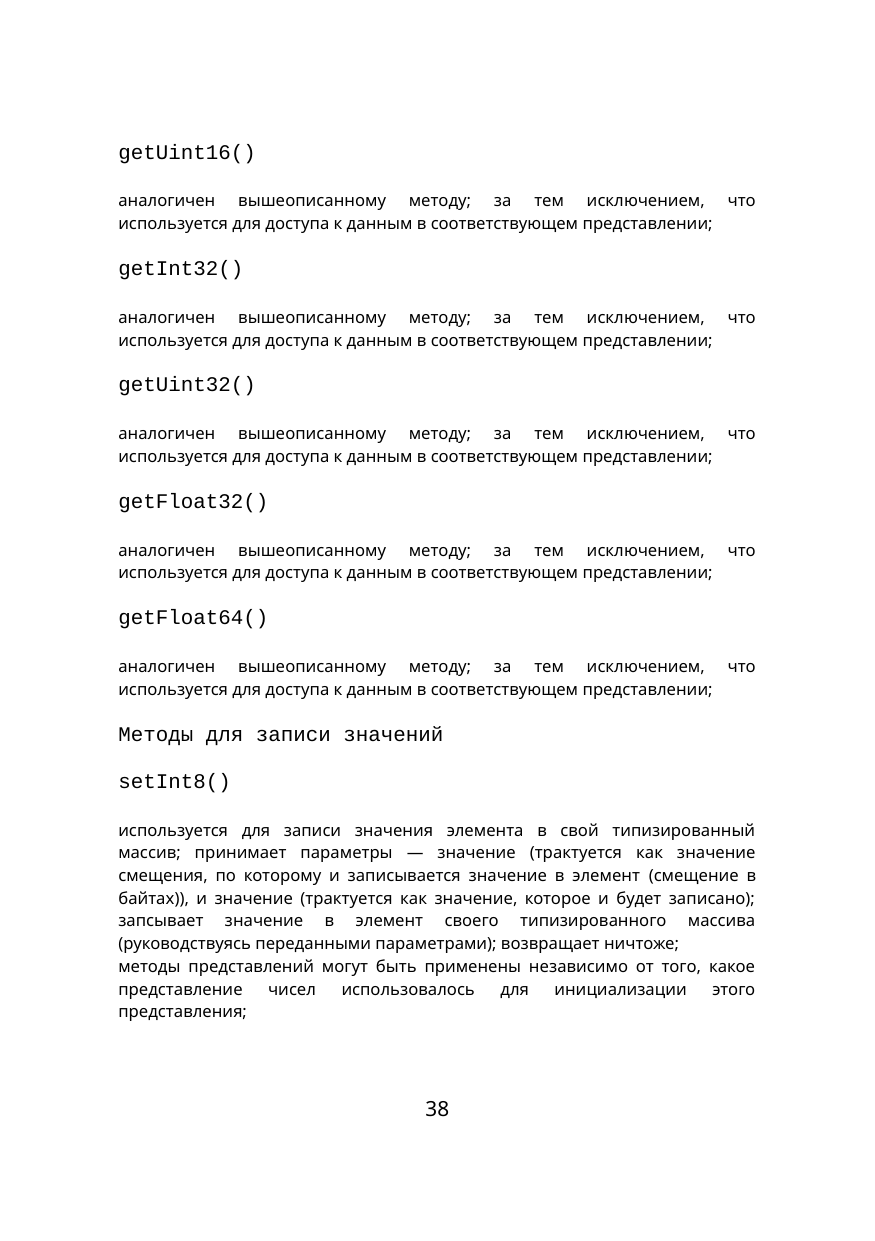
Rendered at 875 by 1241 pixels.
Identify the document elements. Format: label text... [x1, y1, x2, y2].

text методы представлений могут быть применены независимо от того, какое представление чисел использовалось для инициализации этого представления; [118, 954, 756, 1022]
text getFloat32() [118, 491, 756, 514]
text getInt32() [118, 258, 756, 282]
text аналогичен вышеописанному методу; за тем исключением, что используется для доступа к данным в соответствующем представлении; [118, 654, 756, 700]
text getFloat64() [118, 607, 756, 631]
text Методы для записи значений [118, 723, 756, 747]
text аналогичен вышеописанному методу; за тем исключением, что используется для доступа к данным в соответствующем представлении; [118, 538, 756, 583]
text аналогичен вышеописанному методу; за тем исключением, что используется для доступа к данным в соответствующем представлении; [118, 422, 756, 467]
text аналогичен вышеописанному методу; за тем исключением, что используется для доступа к данным в соответствующем представлении; [118, 305, 756, 351]
text аналогичен вышеописанному методу; за тем исключением, что используется для доступа к данным в соответствующем представлении; [118, 189, 756, 234]
text getUint32() [118, 374, 756, 398]
text getUint16() [118, 142, 756, 165]
text используется для записи значения элемента в свой типизированный массив; принимает параметры — значение (трактуется как значение смещения, по которому и записывается значение в элемент (смещение в байтах)), и значение (трактуется как значение, которое и будет записано); запсывает значение в элемент своего типизированного массива (руководствуясь переданными параметрами); возвращает ничтоже; [118, 818, 756, 954]
text setInt8() [118, 771, 756, 794]
